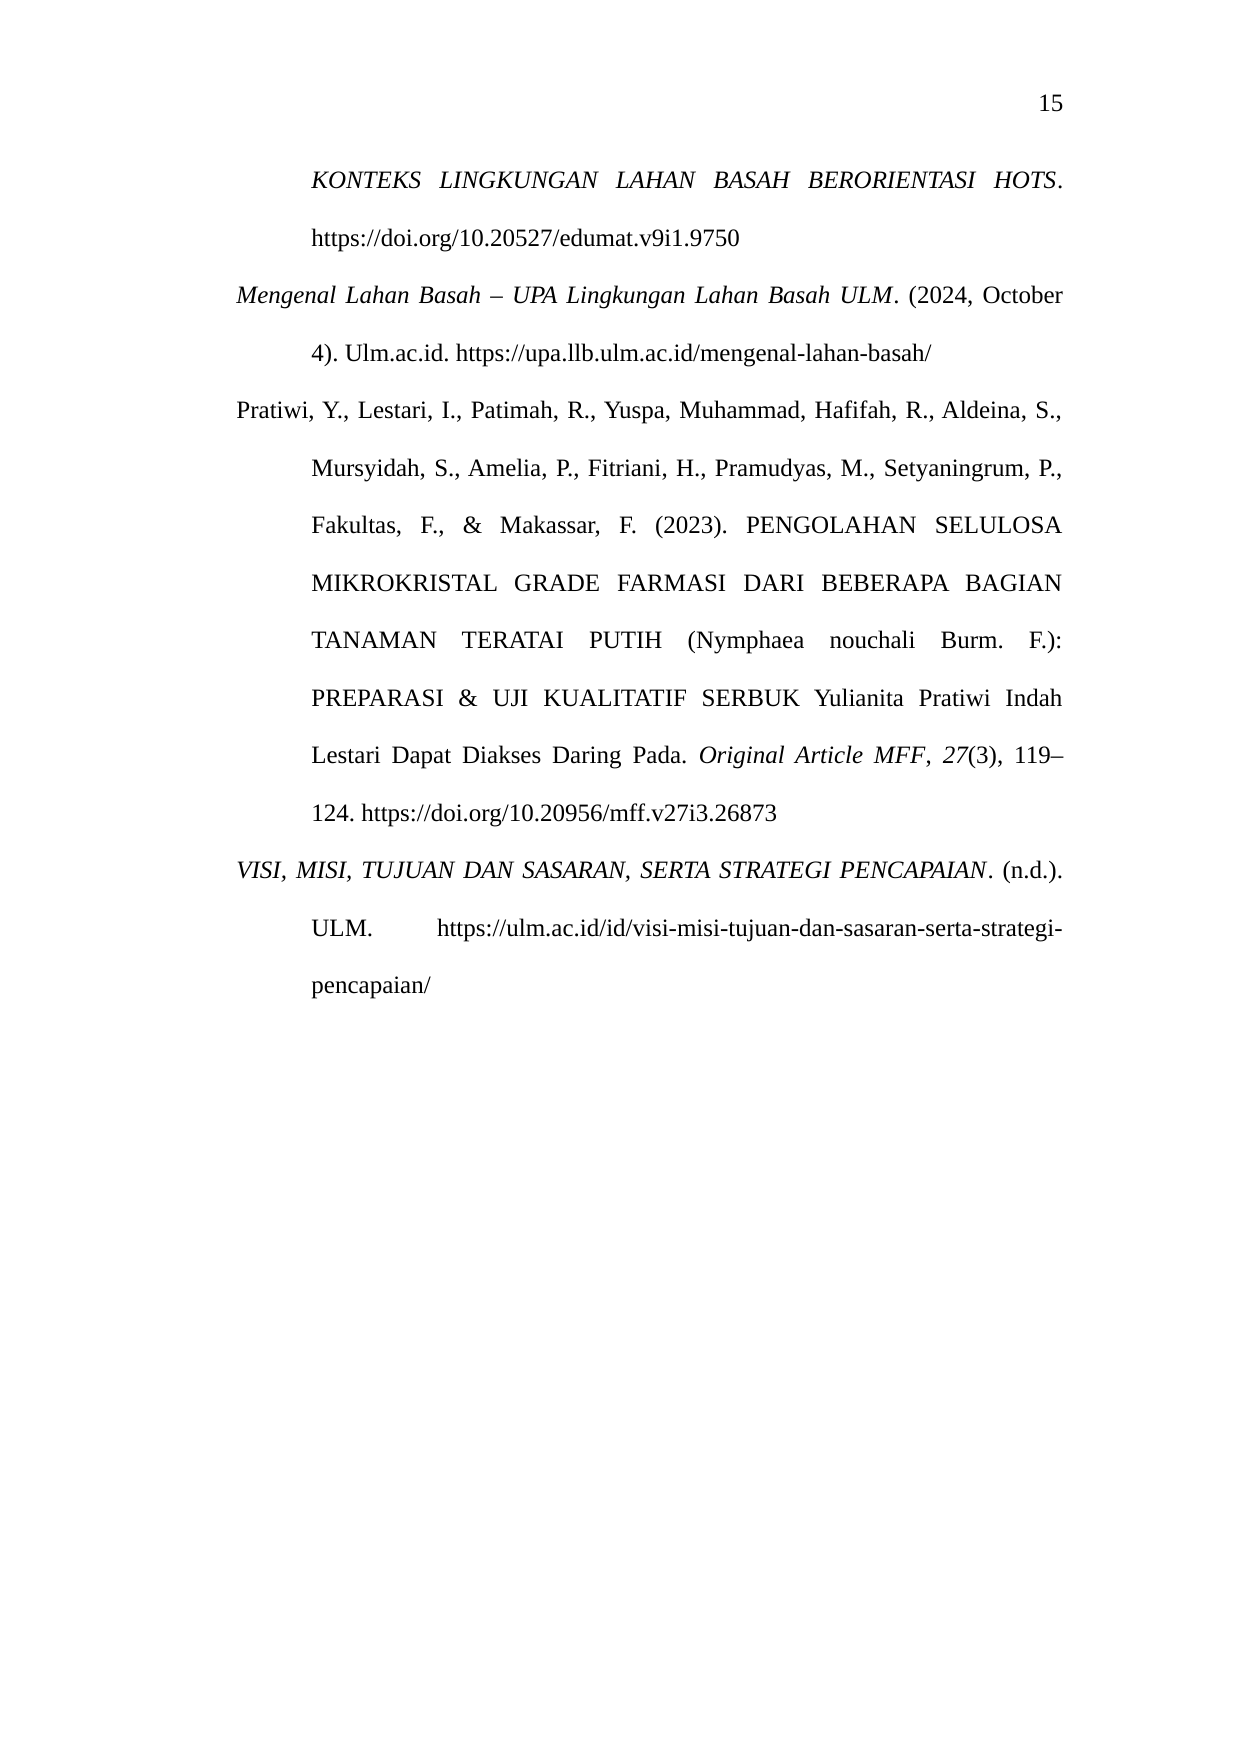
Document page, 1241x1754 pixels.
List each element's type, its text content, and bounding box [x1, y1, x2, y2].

text KONTEKS LINGKUNGAN LAHAN BASAH BERORIENTASI HOTS. https://doi.org/10.20527/edumat.v9i1.9750 [236, 165, 1063, 252]
text ‌ [236, 1185, 1063, 1235]
text Pratiwi, Y., Lestari, I., Patimah, R., Yuspa, Muhammad, Hafifah, R., Aldeina, S., Mursyidah, S., Amelia, P., Fitriani, H., Pramudyas, M., Setyaningrum, P., Fakultas, F., & Makassar, F. (2023). PENGOLAHAN SELULOSA MIKROKRISTAL GRADE FARMASI DARI BEBERAPA BAGIAN TANAMAN TERATAI PUTIH (Nymphaea nouchali Burm. F.): PREPARASI & UJI KUALITATIF SERBUK Yulianita Pratiwi Indah Lestari Dapat Diakses Daring Pada. Original Article MFF, 27(3), 119–124. https://doi.org/10.20956/mff.v27i3.26873 [236, 395, 1063, 827]
text Mengenal Lahan Basah – UPA Lingkungan Lahan Basah ULM. (2024, October 4). Ulm.ac.id. https://upa.llb.ulm.ac.id/mengenal-lahan-basah/ [236, 280, 1063, 367]
text VISI, MISI, TUJUAN DAN SASARAN, SERTA STRATEGI PENCAPAIAN. (n.d.). ULM. https://ulm.ac.id/id/visi-misi-tujuan-dan-sasaran-serta-strategi-pencapaian/ [236, 855, 1063, 999]
